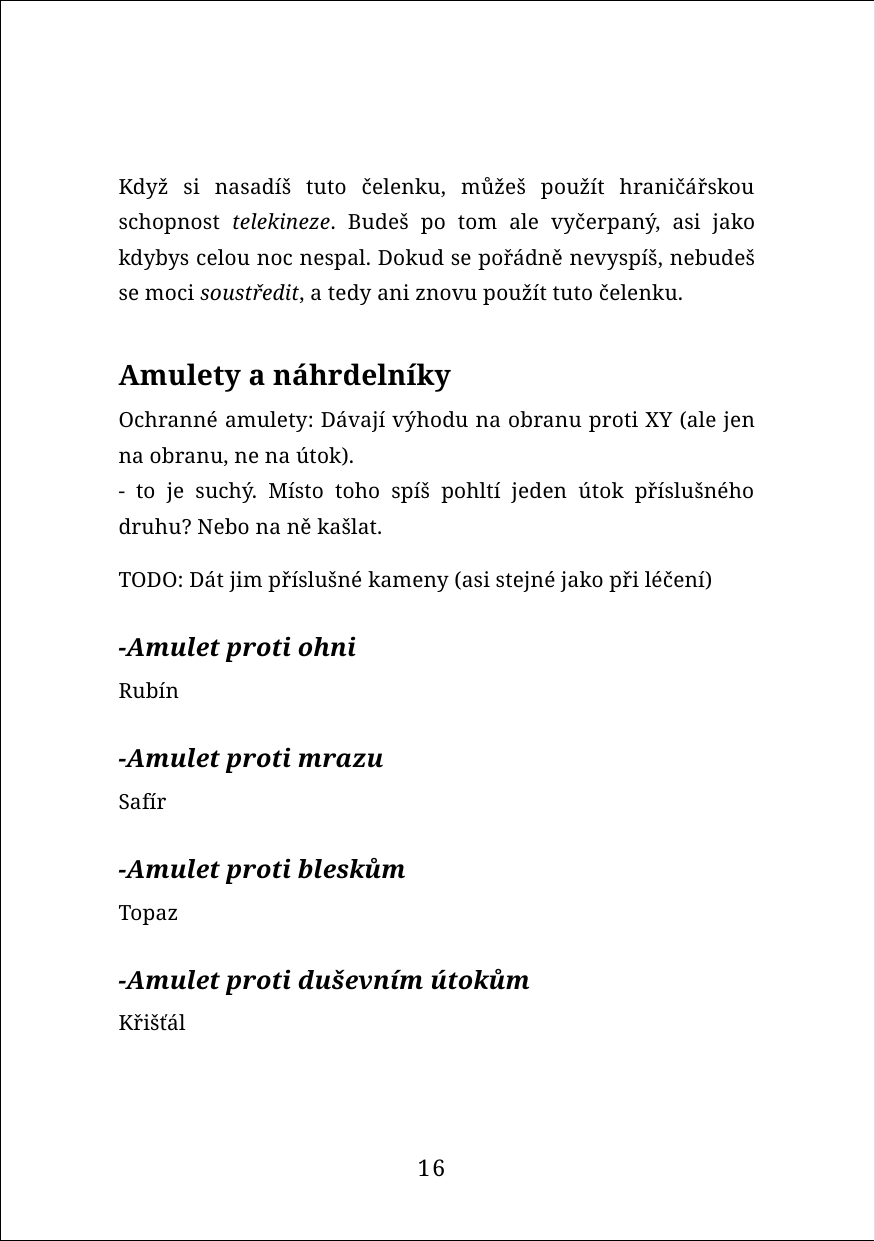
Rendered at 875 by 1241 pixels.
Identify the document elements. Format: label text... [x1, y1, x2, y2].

subtitle -Amulet proti ohni [118, 630, 756, 664]
text Topaz [118, 898, 756, 926]
text Rubín [118, 676, 756, 704]
text Křišťál [118, 1008, 756, 1037]
subtitle -Amulet proti duševním útokům [118, 963, 756, 997]
text TODO: Dát jim příslušné kameny (asi stejné jako při léčení) [118, 565, 756, 593]
subtitle -Amulet proti bleskům [118, 852, 756, 886]
text Když si nasadíš tuto čelenku, můžeš použít hraničářskou schopnost telekineze. Budeš po tom ale vyčerpaný, asi jako kdybys celou noc nespal. Dokud se pořádně nevyspíš, nebudeš se moci soustředit, a tedy ani znovu použít tuto čelenku. [118, 172, 756, 307]
subtitle -Amulet proti mrazu [118, 741, 756, 775]
subtitle Amulety a náhrdelníky [118, 355, 756, 393]
text Ochranné amulety: Dávají výhodu na obranu proti XY (ale jen na obranu, ne na útok). - to je suchý. Místo toho spíš pohltí jeden útok příslušného druhu? Nebo na ně kašlat. [118, 405, 756, 540]
text Safír [118, 787, 756, 815]
